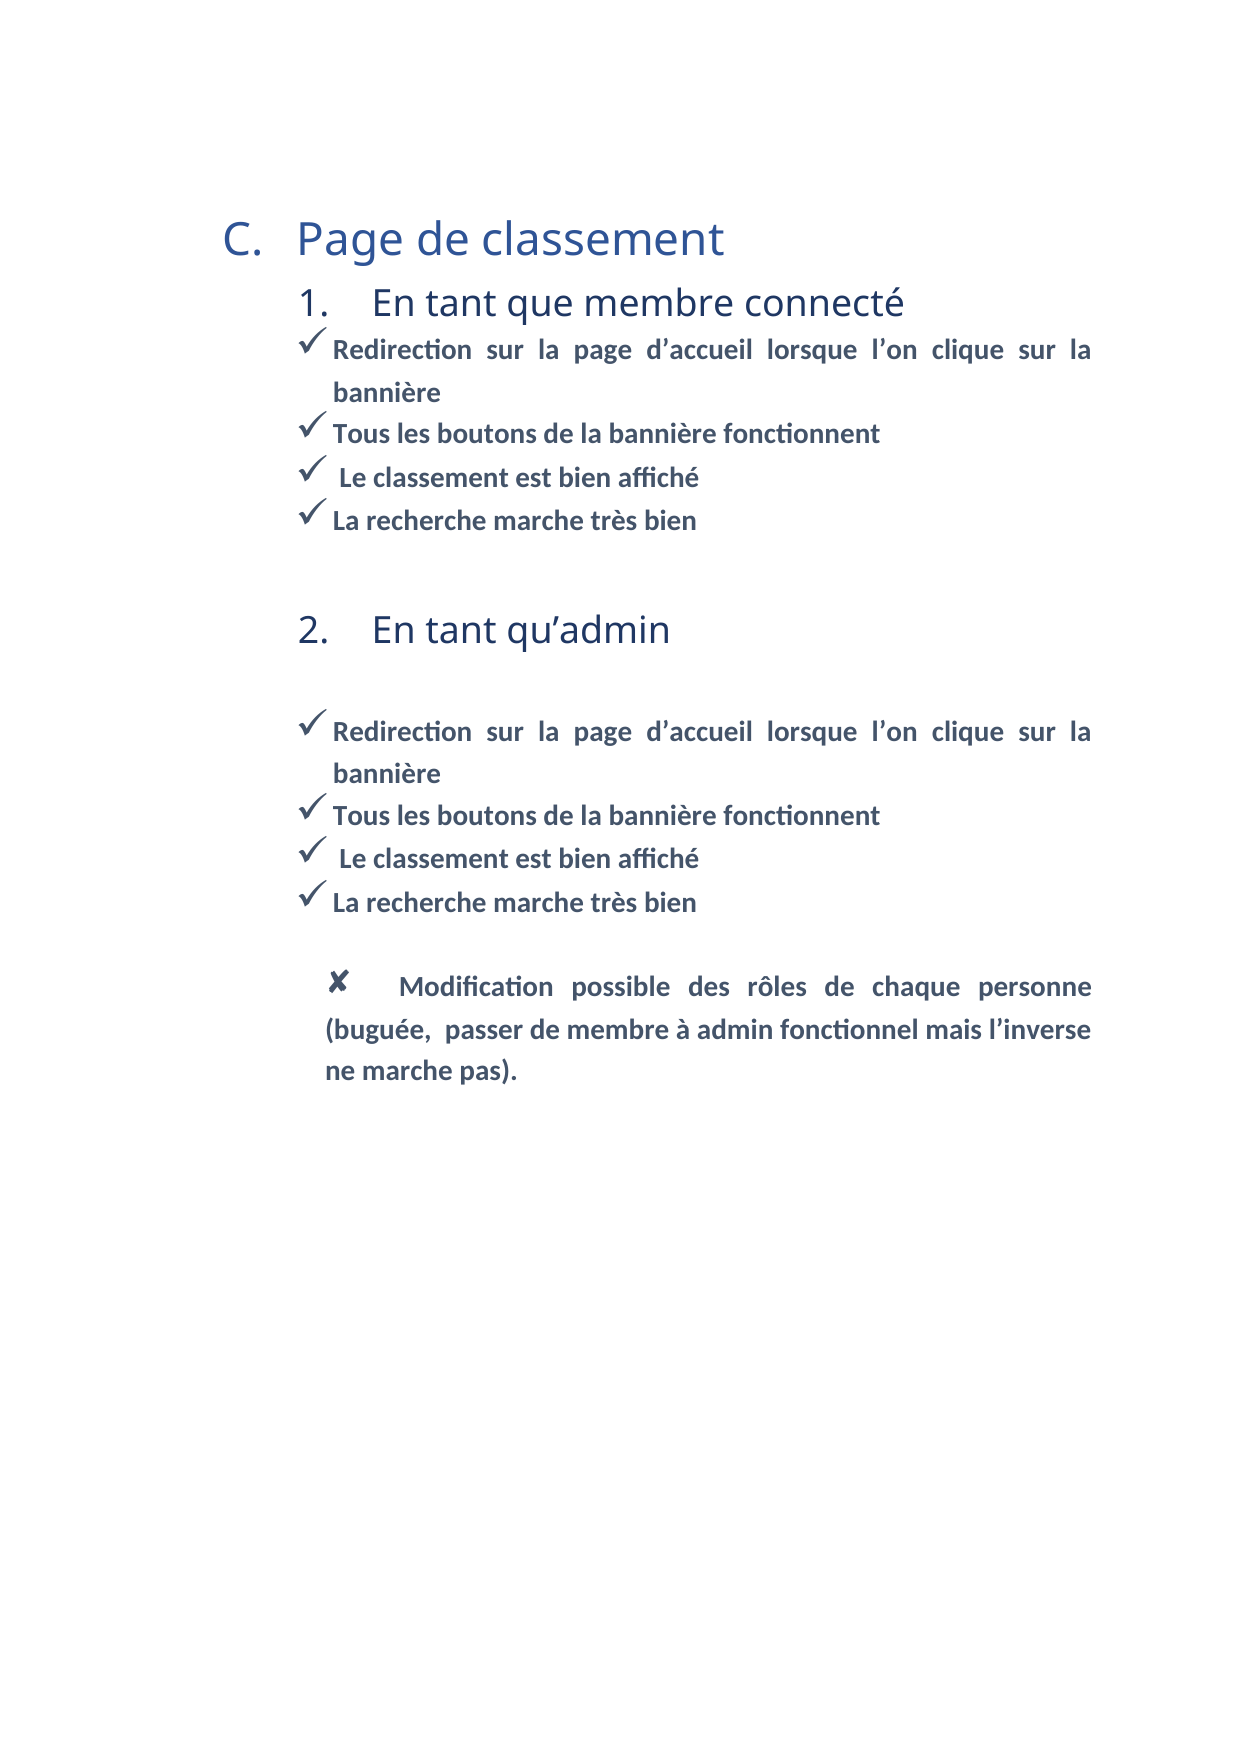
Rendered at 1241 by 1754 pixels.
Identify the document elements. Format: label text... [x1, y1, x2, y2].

list Tous les boutons de la bannière fonctionnent [295, 796, 1093, 834]
subtitle En tant que membre connecté [298, 276, 1093, 327]
subtitle Page de classement [223, 206, 1093, 268]
list Modification possible des rôles de chaque personne (buguée, passer de membre à admin fonctionnel mais l’inverse ne marche pas). [325, 968, 1093, 1088]
list La recherche marche très bien [295, 502, 1093, 539]
list La recherche marche très bien [295, 883, 1093, 921]
list Le classement est bien affiché [295, 458, 1093, 496]
subtitle En tant qu’admin [298, 604, 1093, 655]
list Le classement est bien affiché [295, 840, 1093, 878]
list Redirection sur la page d’accueil lorsque l’on clique sur la bannière [295, 712, 1093, 791]
list Redirection sur la page d’accueil lorsque l’on clique sur la bannière [295, 330, 1093, 409]
list Tous les boutons de la bannière fonctionnent [295, 414, 1093, 452]
